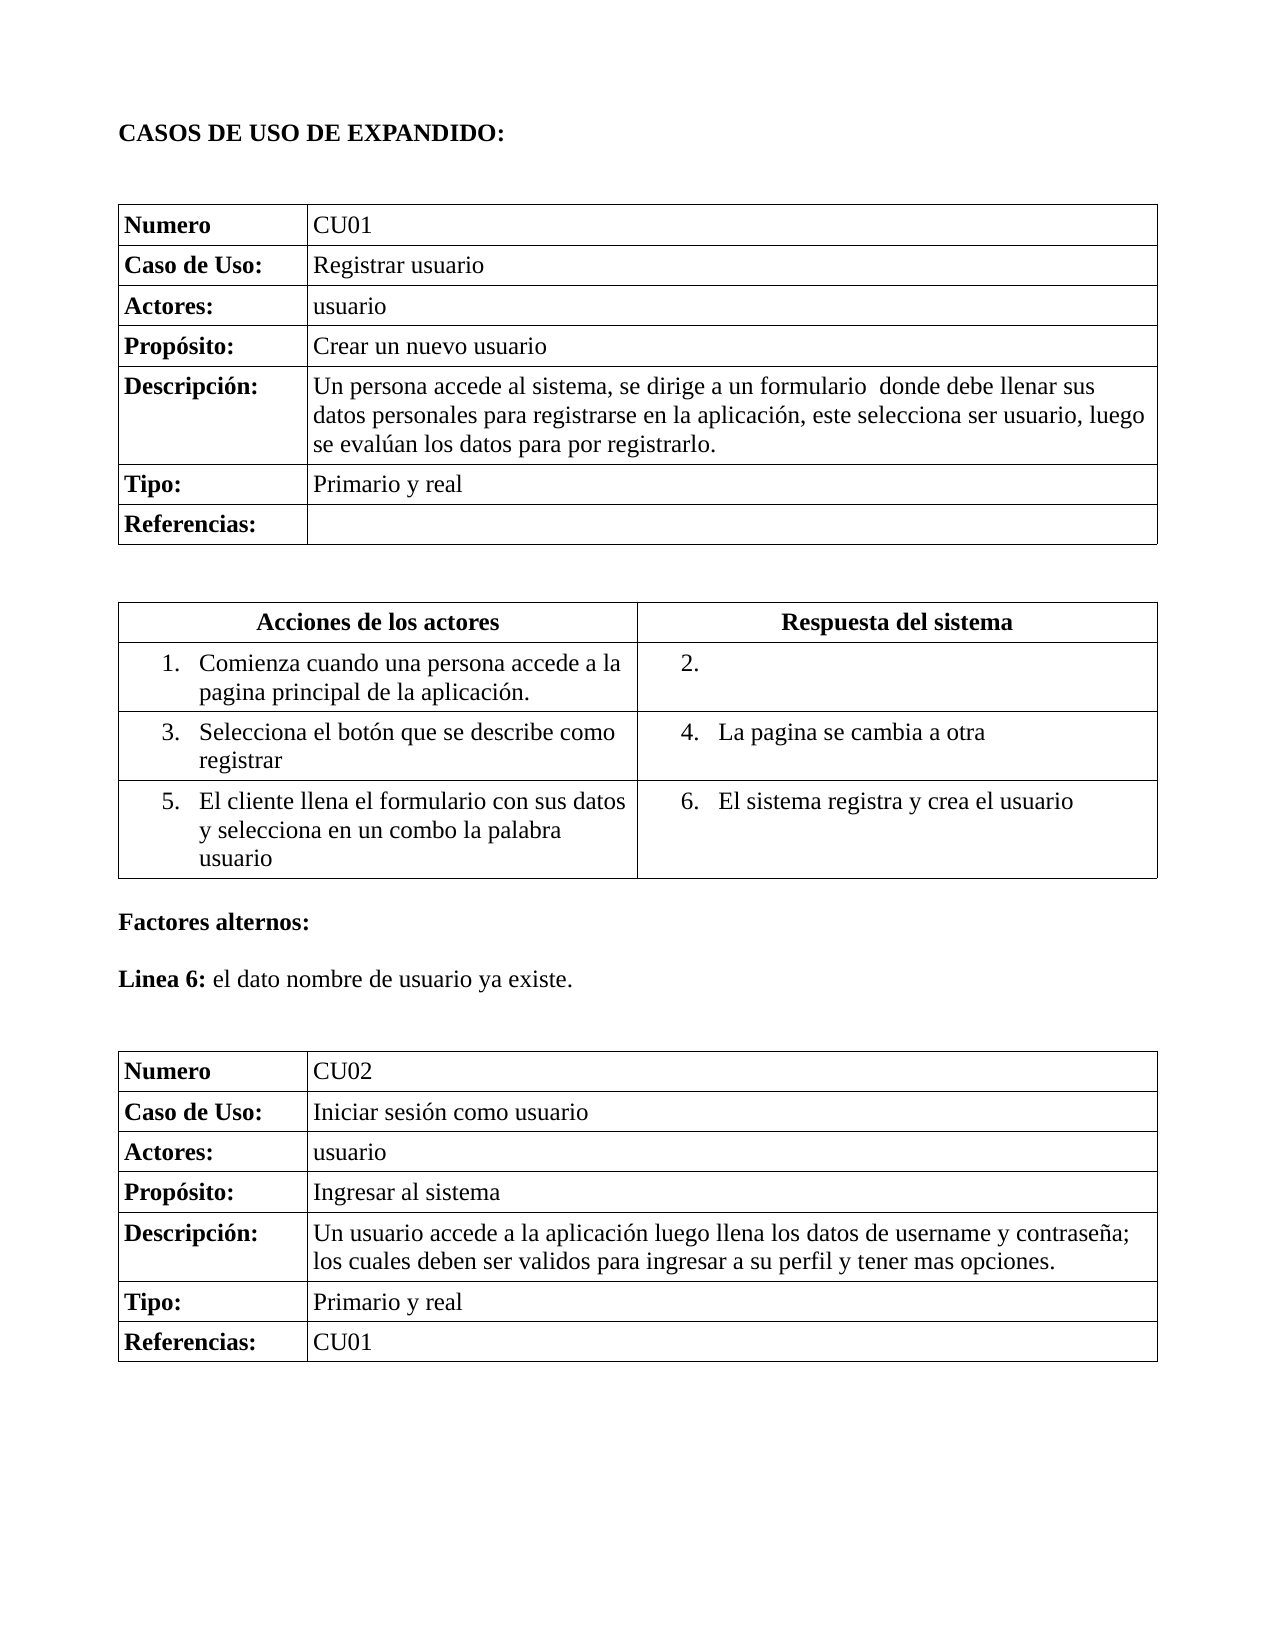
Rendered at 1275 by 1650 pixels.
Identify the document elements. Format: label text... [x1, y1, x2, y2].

table_cell Ingresar al sistema [308, 1172, 1157, 1212]
table_cell Un usuario accede a la aplicación luego llena los datos de username y contraseña; los cuales deben ser validos para ingresar a su perfil y tener mas opciones. [308, 1213, 1157, 1281]
table_cell Caso de Uso: [119, 1092, 307, 1131]
table_cell Tipo: [119, 1282, 307, 1321]
table_header Numero [119, 1052, 307, 1091]
table_cell El sistema registra y crea el usuario [638, 781, 1157, 878]
table_cell Un persona accede al sistema, se dirige a un formulario donde debe llenar sus datos personales para registrarse en la aplicación, este selecciona ser usuario, luego se evalúan los datos para por registrarlo. [308, 367, 1157, 463]
table_cell usuario [308, 286, 1157, 325]
table_cell Primario y real [308, 1282, 1157, 1321]
table_cell [308, 505, 1157, 544]
table_cell Referencias: [119, 1322, 307, 1361]
table_cell Propósito: [119, 326, 307, 366]
table_cell Propósito: [119, 1172, 307, 1212]
table_header Acciones de los actores [119, 603, 637, 642]
table_cell La pagina se cambia a otra [638, 712, 1157, 780]
table_header Respuesta del sistema [638, 603, 1157, 642]
table_cell Selecciona el botón que se describe como registrar [119, 712, 637, 780]
table_cell Referencias: [119, 505, 307, 544]
table_cell Primario y real [308, 465, 1157, 504]
table_cell Iniciar sesión como usuario [308, 1092, 1157, 1131]
text CASOS DE USO DE EXPANDIDO: [118, 118, 1157, 147]
table_cell [638, 643, 1157, 711]
table_header Numero [119, 205, 307, 245]
table_cell Caso de Uso: [119, 246, 307, 285]
table_header CU01 [308, 205, 1157, 245]
table_cell Crear un nuevo usuario [308, 326, 1157, 366]
table_cell CU01 [308, 1322, 1157, 1361]
table_cell El cliente llena el formulario con sus datos y selecciona en un combo la palabra usuario [119, 781, 637, 878]
table_header CU02 [308, 1052, 1157, 1091]
table_cell Comienza cuando una persona accede a la pagina principal de la aplicación. [119, 643, 637, 711]
text Linea 6: el dato nombre de usuario ya existe. [118, 964, 1157, 993]
table_cell Actores: [119, 286, 307, 325]
text Factores alternos: [118, 907, 1157, 936]
table_cell Tipo: [119, 465, 307, 504]
table_cell Actores: [119, 1132, 307, 1171]
table_cell Registrar usuario [308, 246, 1157, 285]
table_cell usuario [308, 1132, 1157, 1171]
table_cell Descripción: [119, 367, 307, 463]
table_cell Descripción: [119, 1213, 307, 1281]
